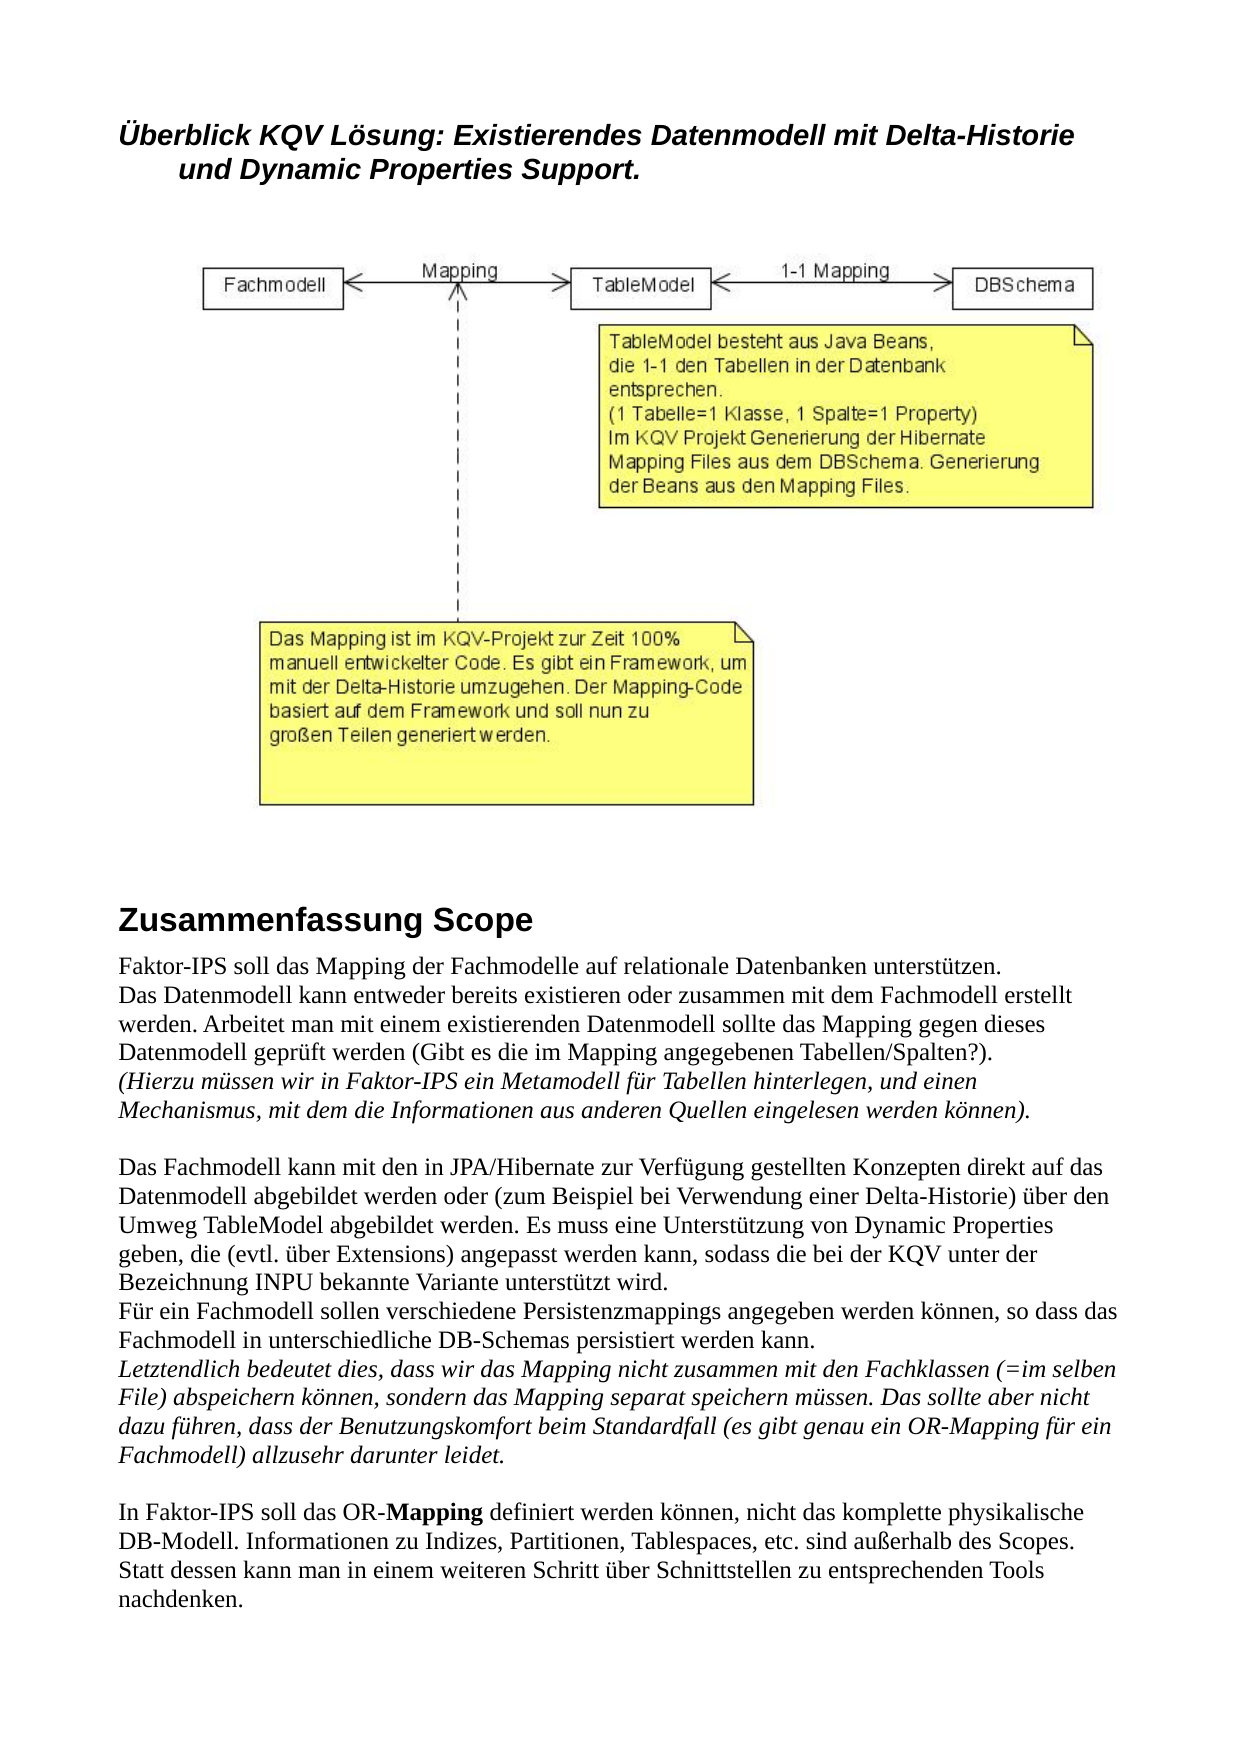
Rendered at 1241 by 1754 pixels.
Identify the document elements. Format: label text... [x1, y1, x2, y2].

subtitle Zusammenfassung Scope [118, 900, 1122, 939]
subtitle Überblick KQV Lösung: Existierendes Datenmodell mit Delta-Historie und Dynamic Properties Support. [118, 118, 1122, 185]
text Das Fachmodell kann mit den in JPA/Hibernate zur Verfügung gestellten Konzepten direkt auf das Datenmodell abgebildet werden oder (zum Beispiel bei Verwendung einer Delta-Historie) über den Umweg TableModel abgebildet werden. Es muss eine Unterstützung von Dynamic Properties geben, die (evtl. über Extensions) angepasst werden kann, sodass die bei der KQV unter der Bezeichnung INPU bekannte Variante unterstützt wird. [118, 1152, 1122, 1296]
text Für ein Fachmodell sollen verschiedene Persistenzmappings angegeben werden können, so dass das Fachmodell in unterschiedliche DB-Schemas persistiert werden kann. [118, 1296, 1122, 1354]
text (Hierzu müssen wir in Faktor-IPS ein Metamodell für Tabellen hinterlegen, und einen Mechanismus, mit dem die Informationen aus anderen Quellen eingelesen werden können). [118, 1066, 1122, 1124]
text In Faktor-IPS soll das OR-Mapping definiert werden können, nicht das komplette physikalische DB-Modell. Informationen zu Indizes, Partitionen, Tablespaces, etc. sind außerhalb des Scopes. Statt dessen kann man in einem weiteren Schritt über Schnittstellen zu entsprechenden Tools nachdenken. [118, 1497, 1122, 1612]
text Das Datenmodell kann entweder bereits existieren oder zusammen mit dem Fachmodell erstellt werden. Arbeitet man mit einem existierenden Datenmodell sollte das Mapping gegen dieses Datenmodell geprüft werden (Gibt es die im Mapping angegebenen Tabellen/Spalten?). [118, 980, 1122, 1066]
picture [118, 197, 1122, 834]
text Faktor-IPS soll das Mapping der Fachmodelle auf relationale Datenbanken unterstützen. [118, 951, 1122, 980]
text Letztendlich bedeutet dies, dass wir das Mapping nicht zusammen mit den Fachklassen (=im selben File) abspeichern können, sondern das Mapping separat speichern müssen. Das sollte aber nicht dazu führen, dass der Benutzungskomfort beim Standardfall (es gibt genau ein OR-Mapping für ein Fachmodell) allzusehr darunter leidet. [118, 1354, 1122, 1469]
